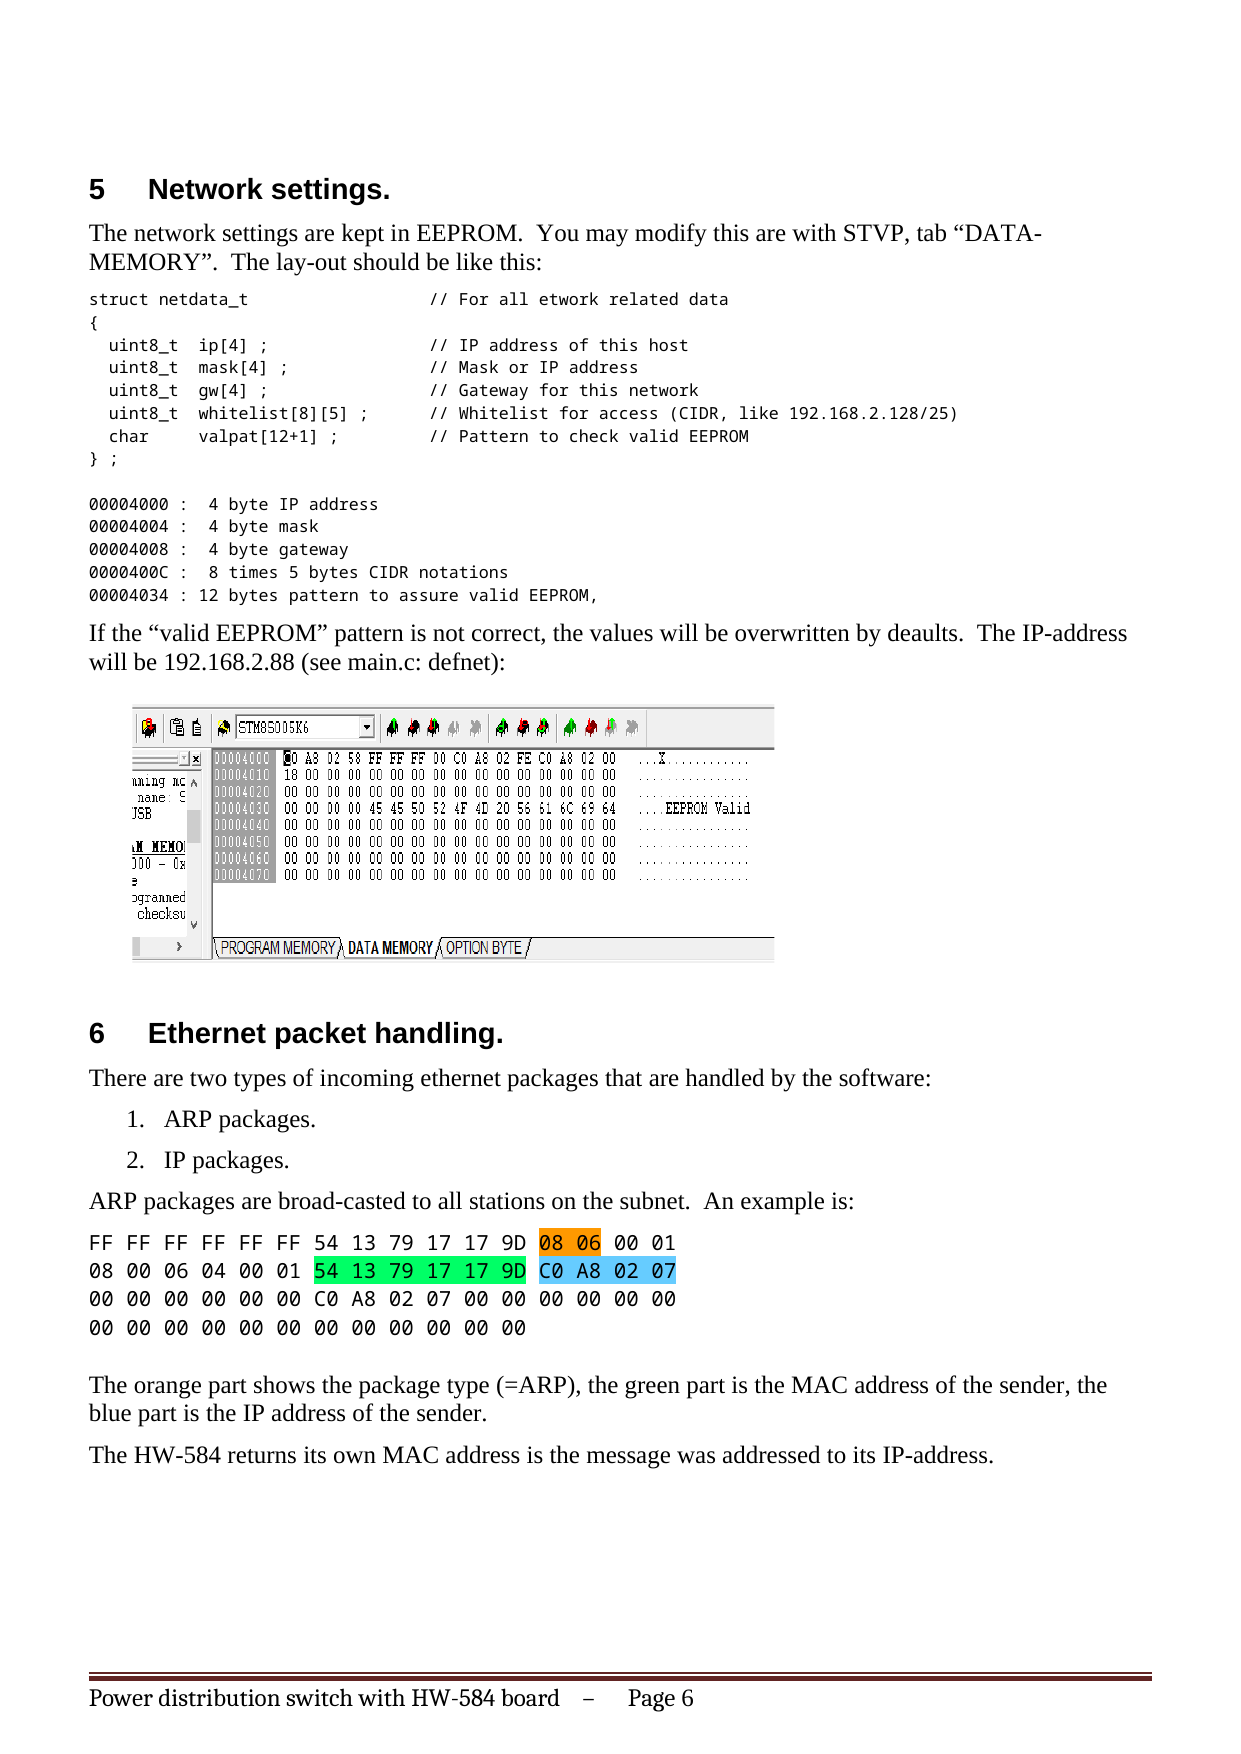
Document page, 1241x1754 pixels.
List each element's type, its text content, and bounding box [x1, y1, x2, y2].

subtitle Ethernet packet handling. [88, 1017, 1152, 1050]
text struct netdata_t // For all etwork related data [88, 288, 1152, 311]
text } ; [88, 447, 1152, 469]
picture [132, 704, 775, 963]
text 00004000 : 4 byte IP address 00004004 : 4 byte mask 00004008 : 4 byte gateway 0000400C : 8 times 5 bytes CIDR notations 00004034 : 12 bytes pattern to assure valid EEPROM, [88, 492, 1152, 606]
list IP packages. [126, 1145, 1152, 1174]
subtitle Network settings. [88, 172, 1152, 205]
text If the “valid EEPROM” pattern is not correct, the values will be overwritten by deaults. The IP-address will be 192.168.2.88 (see main.c: defnet): [88, 618, 1152, 676]
text { [88, 311, 1152, 333]
text The HW-584 returns its own MAC address is the message was addressed to its IP-address. [88, 1440, 1152, 1468]
text uint8_t whitelist[8][5] ; // Whitelist for access (CIDR, like 192.168.2.128/25) [88, 401, 1152, 424]
text uint8_t ip[4] ; // IP address of this host [88, 333, 1152, 356]
text There are two types of incoming ethernet packages that are handled by the software: [88, 1063, 1152, 1091]
text ARP packages are broad-casted to all stations on the subnet. An example is: [88, 1186, 1152, 1215]
text char valpat[12+1] ; // Pattern to check valid EEPROM [88, 424, 1152, 447]
text 00 00 00 00 00 00 C0 A8 02 07 00 00 00 00 00 00 [88, 1284, 1152, 1313]
text 08 00 06 04 00 01 54 13 79 17 17 9D C0 A8 02 07 [88, 1256, 1152, 1284]
text 00 00 00 00 00 00 00 00 00 00 00 00 [88, 1313, 1152, 1341]
text FF FF FF FF FF FF 54 13 79 17 17 9D 08 06 00 01 [88, 1228, 1152, 1256]
text The network settings are kept in EEPROM. You may modify this are with STVP, tab “DATA-MEMORY”. The lay-out should be like this: [88, 218, 1152, 275]
text uint8_t mask[4] ; // Mask or IP address [88, 356, 1152, 379]
text uint8_t gw[4] ; // Gateway for this network [88, 379, 1152, 401]
list ARP packages. [126, 1104, 1152, 1133]
text The orange part shows the package type (=ARP), the green part is the MAC address of the sender, the blue part is the IP address of the sender. [88, 1370, 1152, 1427]
